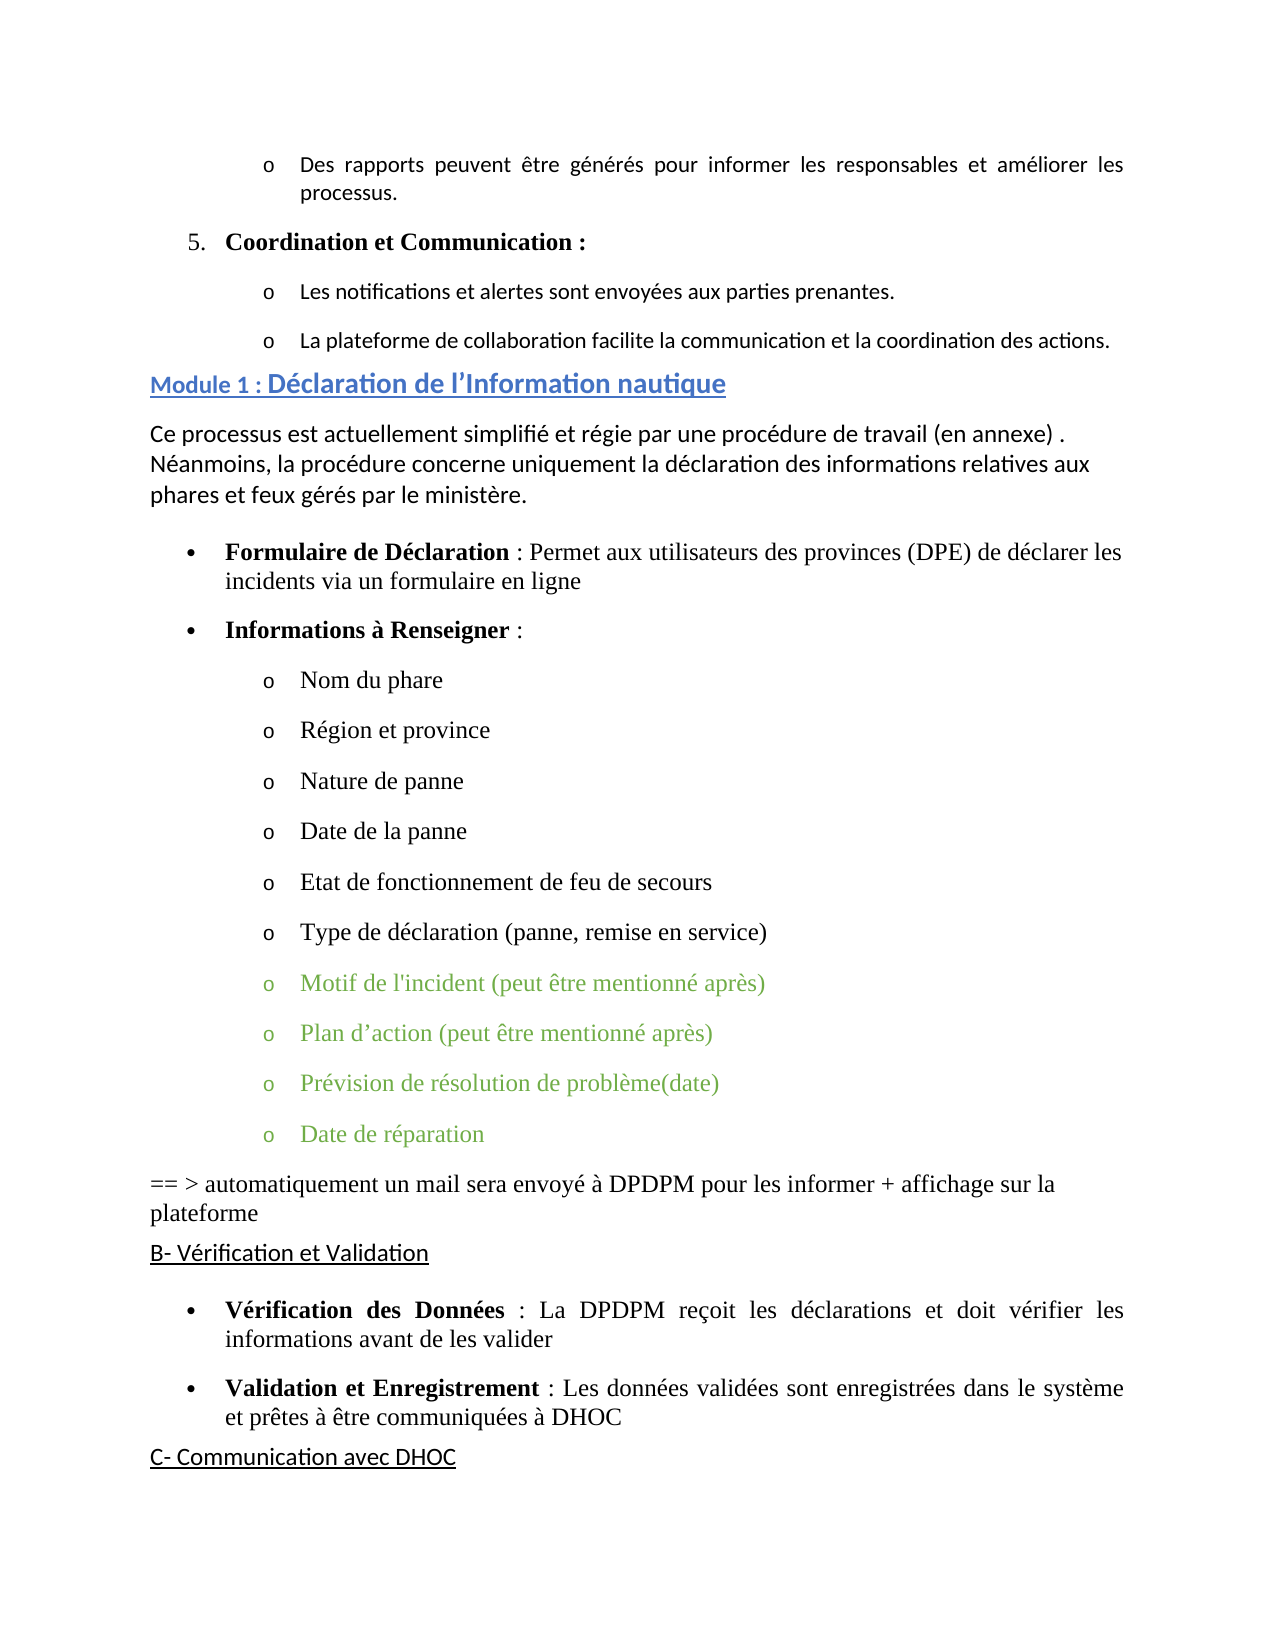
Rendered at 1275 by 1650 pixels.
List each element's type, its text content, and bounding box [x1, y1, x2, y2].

list La plateforme de collaboration facilite la communication et la coordination des actions. [262, 326, 1125, 355]
list Date de la panne [262, 816, 1125, 846]
list Coordination et Communication : [187, 227, 1125, 256]
text B- Vérification et Validation [150, 1237, 1125, 1268]
list Etat de fonctionnement de feu de secours [262, 867, 1125, 896]
list Validation et Enregistrement : Les données validées sont enregistrées dans le système et prêtes à être communiquées à DHOC [187, 1373, 1125, 1431]
list Région et province [262, 716, 1125, 745]
list Formulaire de Déclaration : Permet aux utilisateurs des provinces (DPE) de déclarer les incidents via un formulaire en ligne [187, 537, 1125, 595]
list Des rapports peuvent être générés pour informer les responsables et améliorer les processus. [262, 150, 1125, 207]
list Prévision de résolution de problème(date) [262, 1068, 1125, 1098]
list Type de déclaration (panne, remise en service) [262, 917, 1125, 947]
list Date de réparation [262, 1119, 1125, 1148]
list Plan d’action (peut être mentionné après) [262, 1018, 1125, 1048]
list Informations à Renseigner : [187, 616, 1125, 644]
list Les notifications et alertes sont envoyées aux parties prenantes. [262, 277, 1125, 306]
text == > automatiquement un mail sera envoyé à DPDPM pour les informer + affichage sur la plateforme [150, 1169, 1125, 1227]
text Ce processus est actuellement simplifié et régie par une procédure de travail (en annexe) . Néanmoins, la procédure concerne uniquement la déclaration des informations relatives aux phares et feux gérés par le ministère. [150, 418, 1125, 510]
list Nature de panne [262, 766, 1125, 796]
list Motif de l'incident (peut être mentionné après) [262, 968, 1125, 997]
text Module 1 : Déclaration de l’Information nautique [150, 365, 1125, 401]
list Nom du phare [262, 665, 1125, 695]
text C- Communication avec DHOC [150, 1441, 1125, 1472]
list Vérification des Données : La DPDPM reçoit les déclarations et doit vérifier les informations avant de les valider [187, 1295, 1125, 1352]
